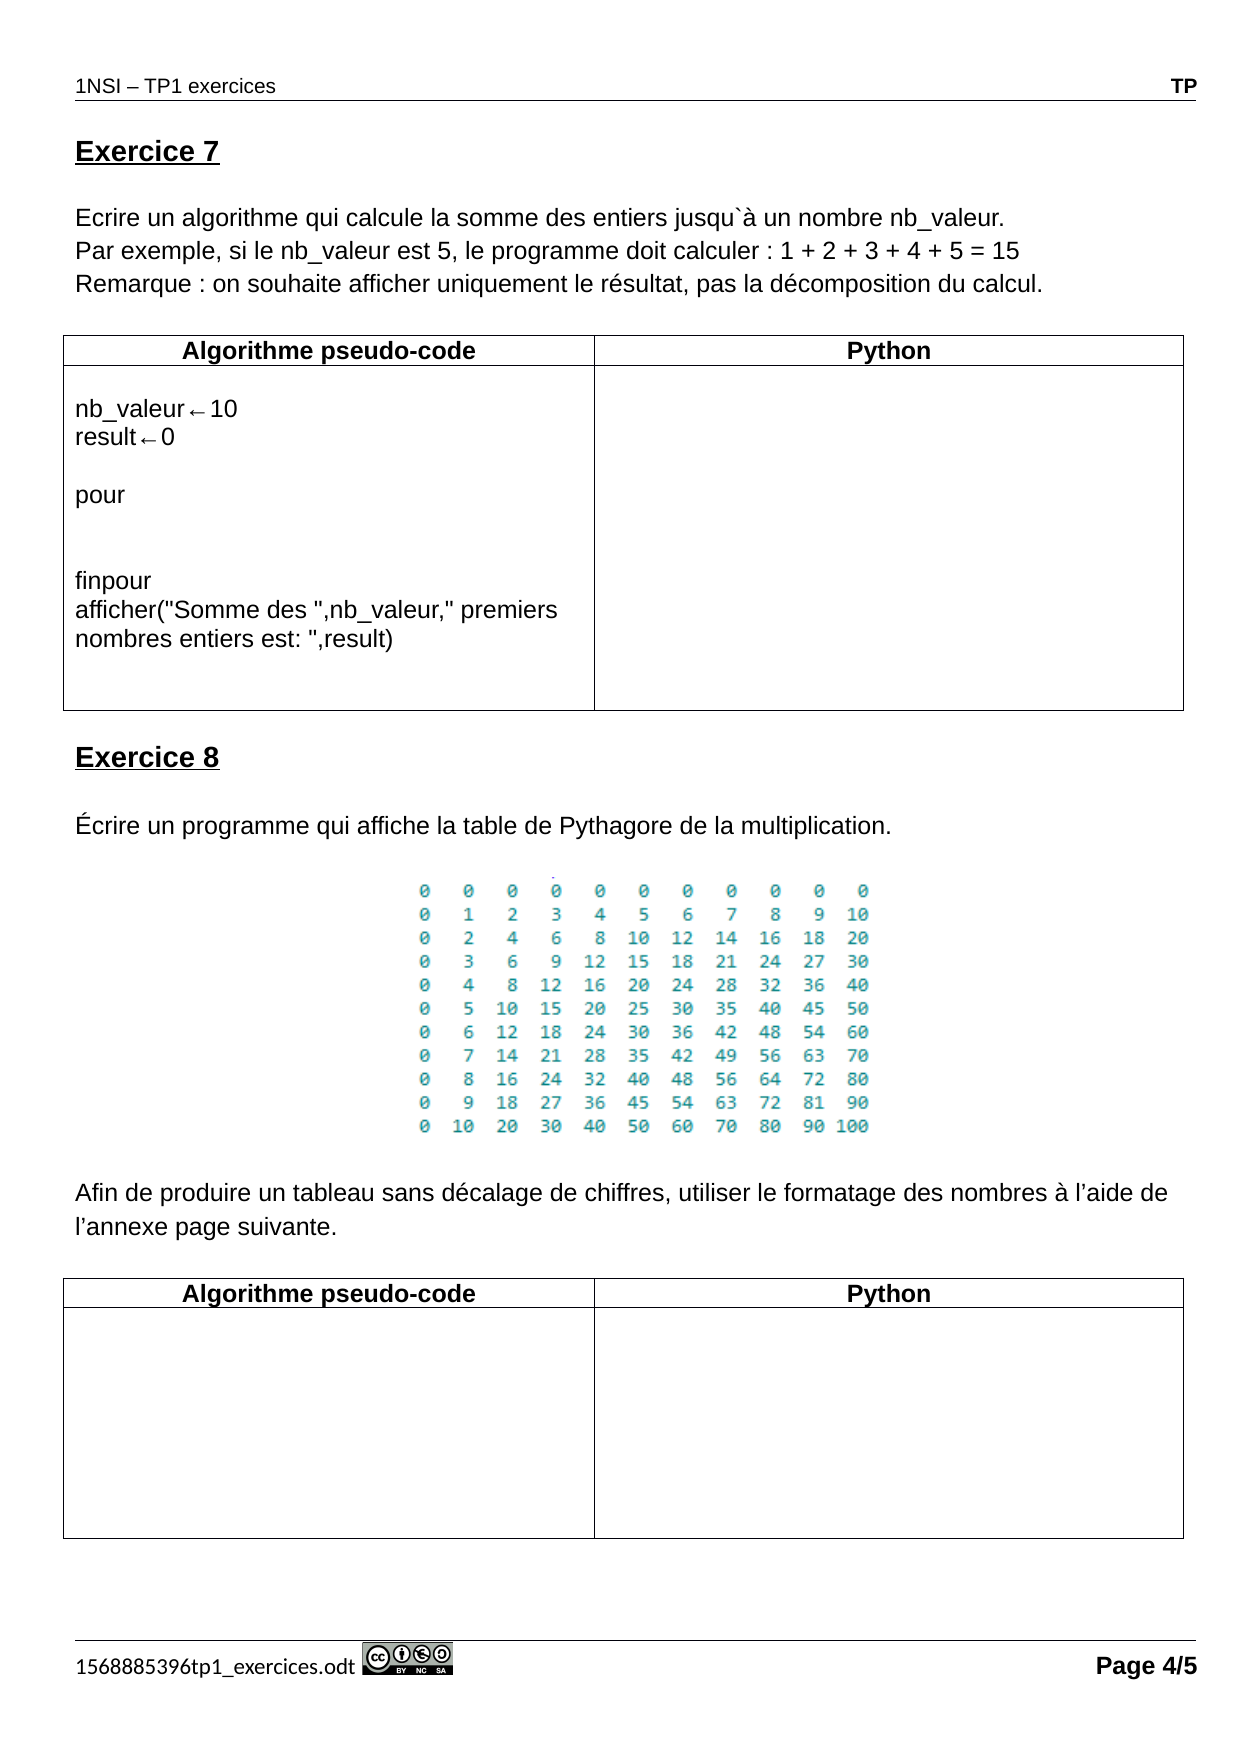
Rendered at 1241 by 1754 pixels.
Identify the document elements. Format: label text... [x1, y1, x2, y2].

text Exercice 8 [75, 739, 1196, 773]
table_header Python [595, 1279, 1183, 1307]
table_header Python [595, 336, 1183, 364]
table_header Algorithme pseudo-code [64, 336, 594, 364]
text Exercice 7 [75, 134, 1196, 167]
picture [385, 877, 886, 1142]
text Écrire un programme qui affiche la table de Pythagore de la multiplication. [75, 811, 1196, 840]
table_cell [595, 366, 1183, 710]
text Par exemple, si le nb_valeur est 5, le programme doit calculer : 1 + 2 + 3 + 4 + 5 = 15 [75, 236, 1196, 264]
text Remarque : on souhaite afficher uniquement le résultat, pas la décomposition du calcul. [75, 269, 1196, 297]
table_cell nb_valeur←10 result←0 pour finpour afficher("Somme des ",nb_valeur," premiers nombres entiers est: ",result) [64, 366, 594, 710]
picture [362, 1642, 453, 1675]
table_cell [595, 1308, 1183, 1538]
text Afin de produire un tableau sans décalage de chiffres, utiliser le formatage des nombres à l’aide de l’annexe page suivante. [75, 1178, 1196, 1240]
text Ecrire un algorithme qui calcule la somme des entiers jusqu`à un nombre nb_valeur. [75, 203, 1196, 231]
table_cell [64, 1308, 594, 1538]
table_header Algorithme pseudo-code [64, 1279, 594, 1307]
